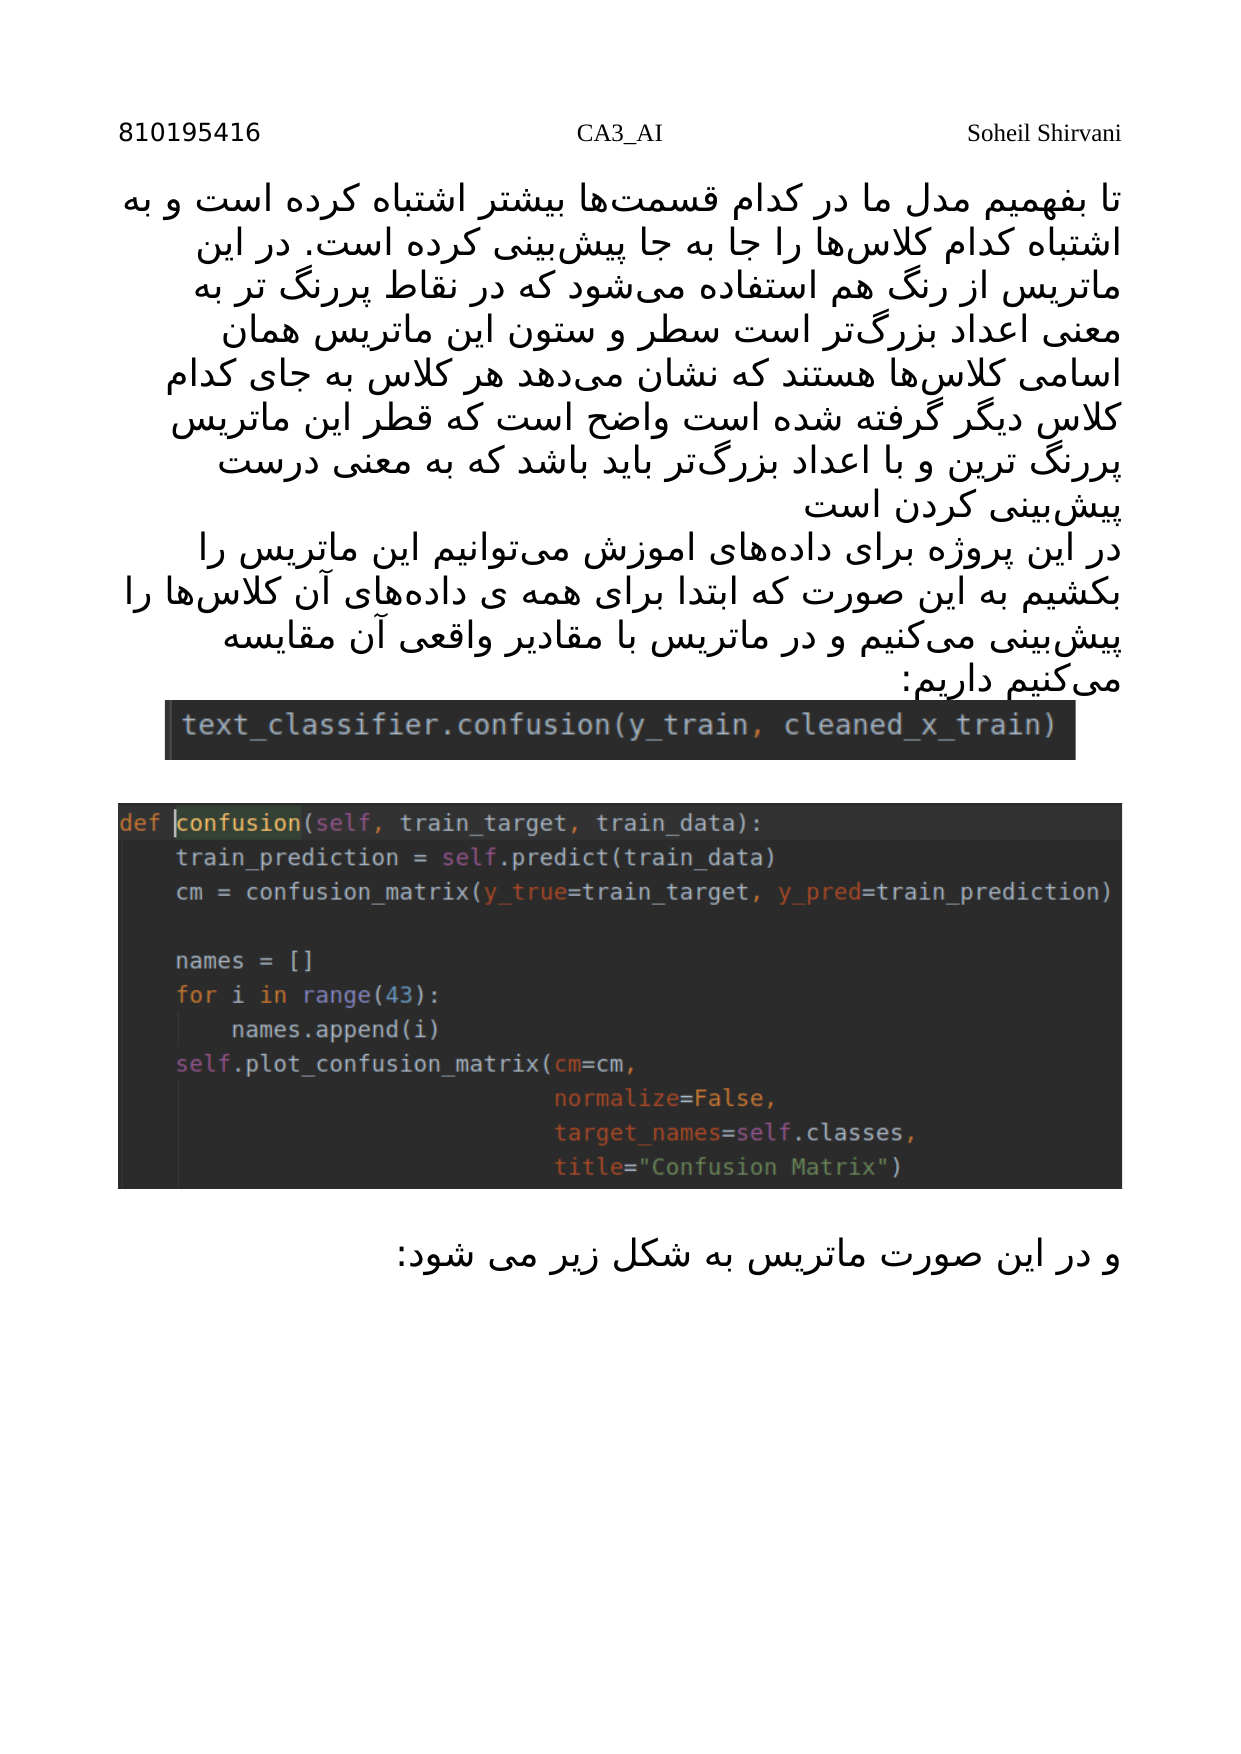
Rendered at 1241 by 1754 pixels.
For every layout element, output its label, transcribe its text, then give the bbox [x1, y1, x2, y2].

text و در این صورت ماتریس به شکل زیر می شود: [118, 1232, 1122, 1275]
text بعد از پیدا کردن معیار های شبکه می‌توانیم ماتریس آشفتگی مدل خود را بکشیم. ماتریس آشفتگی یک ماتریسی است که نشان می‌دهد چقدر از پیش‌بینی های هر کلاس درست و چقدر از آن در کلاس‌های دیگر بوده است. این ماتریس به ما کمک می‌کند تا بفهمیم مدل ما در کدام قسمت‌ها بیشتر اشتباه کرده است و به اشتباه کدام کلاس‌ها را جا به جا پیش‌بینی کرده است. در این ماتریس از رنگ هم استفاده می‌شود که در نقاط پر‌رنگ تر به معنی اعداد بزرگ‌تر است سطر و ستون این ماتریس همان اسامی کلاس‌ها هستند که نشان می‌دهد هر کلاس به جای کدام کلاس دیگر گرفته شده است واضح است که قطر این ماتریس پررنگ ترین و با اعداد بزرگ‌تر باید باشد که به معنی درست پیش‌بینی کردن است [118, 177, 1122, 526]
picture [164, 700, 1076, 760]
text در این پروژه برای داده‌های اموزش می‌توانیم این ماتریس را بکشیم به این صورت که ابتدا برای همه ی داده‌های آن کلاس‌ها را پیش‌بینی می‌کنیم و در ماتریس با مقادیر واقعی آن مقایسه می‌کنیم داریم: [118, 526, 1122, 701]
picture [118, 803, 1123, 1189]
